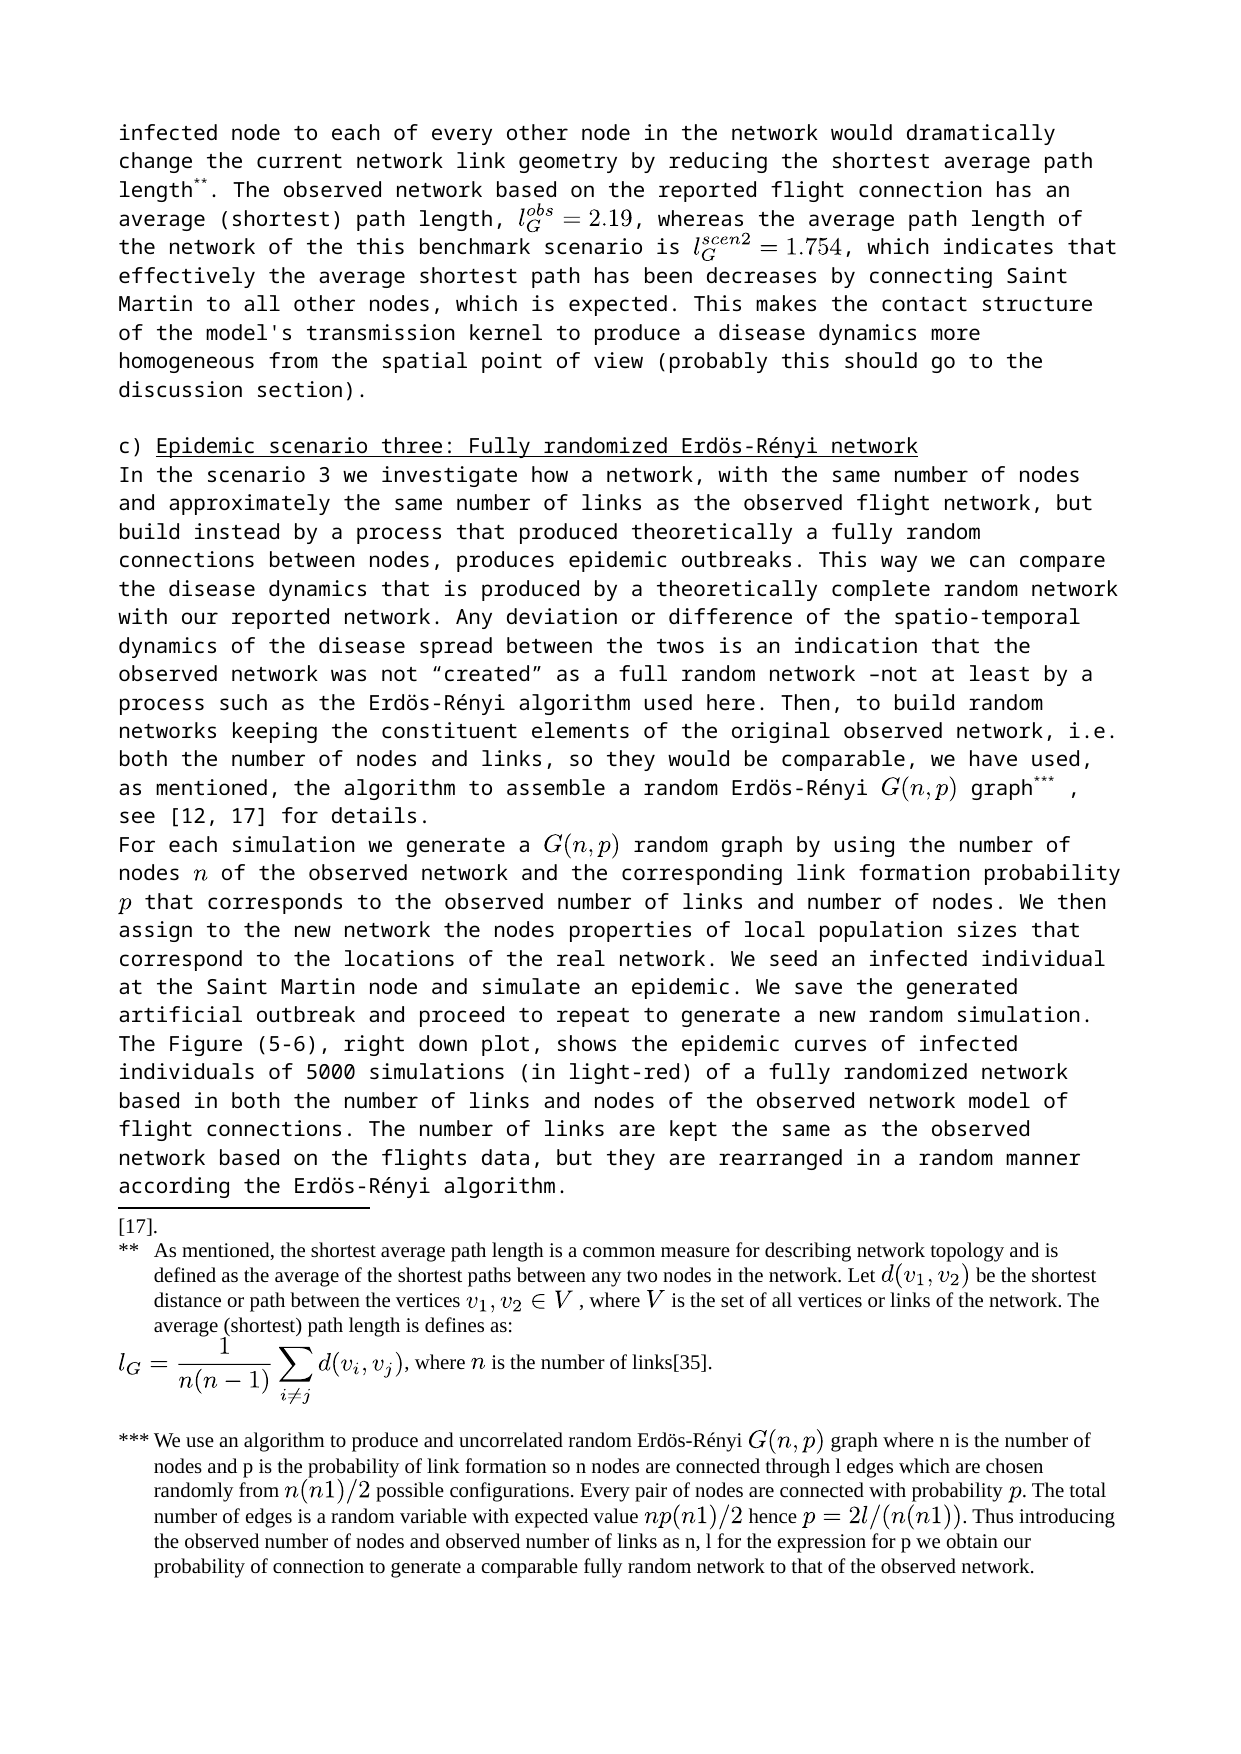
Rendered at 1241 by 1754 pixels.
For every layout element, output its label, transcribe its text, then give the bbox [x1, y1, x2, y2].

text For each simulation we generate a random graph by using the number of nodes of the observed network and the corresponding link formation probability that corresponds to the observed number of links and number of nodes. We then assign to the new network the nodes properties of local population sizes that correspond to the locations of the real network. We seed an infected individual at the Saint Martin node and simulate an epidemic. We save the generated artificial outbreak and proceed to repeat to generate a new random simulation. The Figure (5-6), right down plot, shows the epidemic curves of infected individuals of 5000 simulations (in light-red) of a fully randomized network based in both the number of links and nodes of the observed network model of flight connections. The number of links are kept the same as the observed network based on the flights data, but they are rearranged in a random manner according the Erdös-Rényi algorithm. [118, 830, 1122, 1200]
text infected node to each of every other node in the network would dramatically change the current network link geometry by reducing the shortest average path length. The observed network based on the reported flight connection has an average (shortest) path length, , whereas the average path length of the network of the this benchmark scenario is , which indicates that effectively the average shortest path has been decreases by connecting Saint Martin to all other nodes, which is expected. This makes the contact structure of the model's transmission kernel to produce a disease dynamics more homogeneous from the spatial point of view (probably this should go to the discussion section). [118, 118, 1122, 403]
text We use an algorithm to produce and uncorrelated random Erdös-Rényi graph where n is the number of nodes and p is the probability of link formation so n nodes are connected through l edges which are chosen randomly from possible configurations. Every pair of nodes are connected with probability . The total number of edges is a random variable with expected value hence . Thus introducing the observed number of nodes and observed number of links as n, l for the expression for p we obtain our probability of connection to generate a comparable fully random network to that of the observed network. [118, 1428, 1122, 1578]
text In the scenario 3 we investigate how a network, with the same number of nodes and approximately the same number of links as the observed flight network, but build instead by a process that produced theoretically a fully random connections between nodes, produces epidemic outbreaks. This way we can compare the disease dynamics that is produced by a theoretically complete random network with our reported network. Any deviation or difference of the spatio-temporal dynamics of the disease spread between the twos is an indication that the observed network was not “created” as a full random network –not at least by a process such as the Erdös-Rényi algorithm used here. Then, to build random networks keeping the constituent elements of the original observed network, i.e. both the number of nodes and links, so they would be comparable, we have used, as mentioned, the algorithm to assemble a random Erdös-Rényi graph , see [12, 17] for details. [118, 460, 1122, 830]
text c) Epidemic scenario three: Fully randomized Erdös-Rényi network [118, 432, 1122, 460]
text [17]. [118, 1214, 1122, 1238]
text As mentioned, the shortest average path length is a common measure for describing network topology and is defined as the average of the shortest paths between any two nodes in the network. Let be the shortest distance or path between the vertices , where is the set of all vertices or links of the network. The average (shortest) path length is defines as: [118, 1238, 1122, 1337]
text , where is the number of links[35]. [405, 1337, 1122, 1404]
